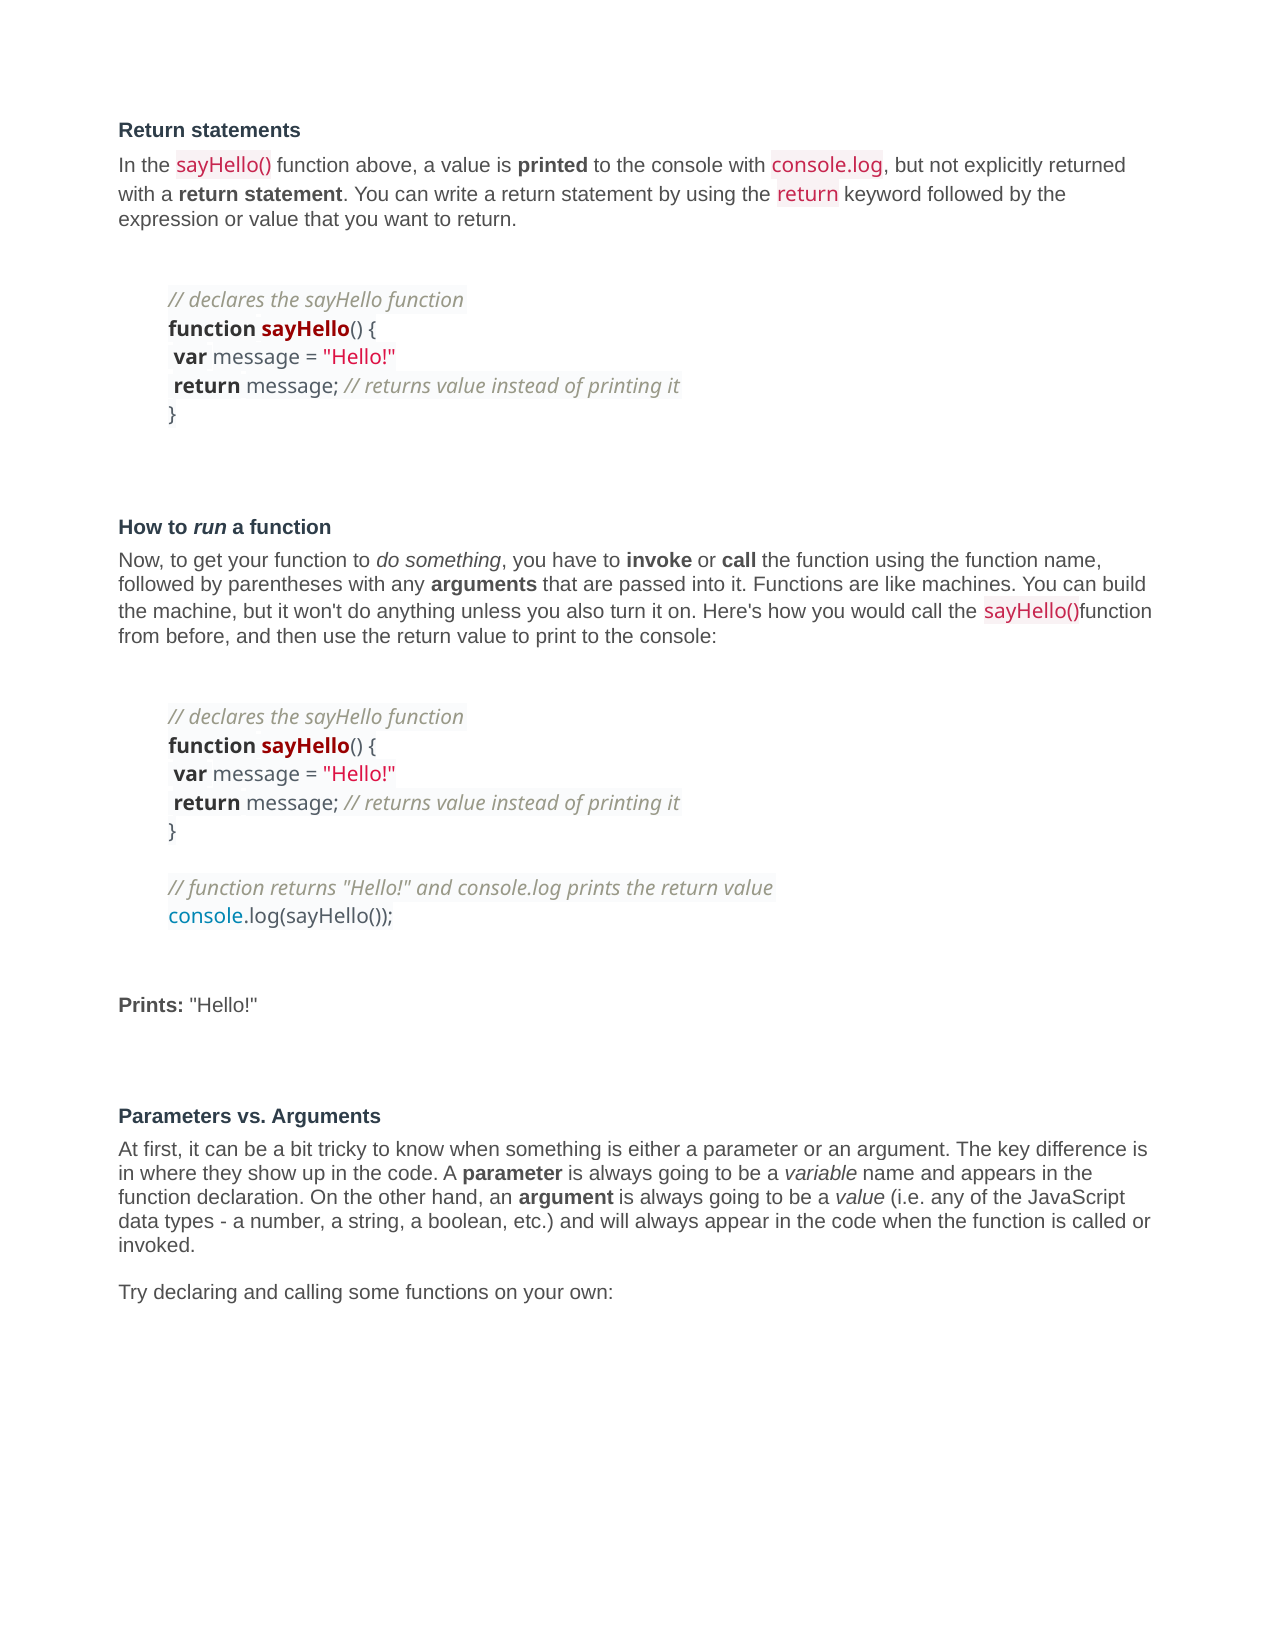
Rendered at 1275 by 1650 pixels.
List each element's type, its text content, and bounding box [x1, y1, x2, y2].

text In the sayHello() function above, a value is printed to the console with console.log, but not explicitly returned with a return statement. You can write a return statement by using the return keyword followed by the expression or value that you want to return. [118, 150, 1157, 231]
subtitle How to run a function [118, 515, 1157, 539]
text // declares the sayHello function function sayHello() { var message = "Hello!" return message; // returns value instead of printing it } // function returns "Hello!" and console.log prints the return value console.log(sayHello()); [168, 702, 1157, 930]
subtitle Return statements [118, 118, 1157, 142]
subtitle Parameters vs. Arguments [118, 1104, 1157, 1128]
text At first, it can be a bit tricky to know when something is either a parameter or an argument. The key difference is in where they show up in the code. A parameter is always going to be a variable name and appears in the function declaration. On the other hand, an argument is always going to be a value (i.e. any of the JavaScript data types - a number, a string, a boolean, etc.) and will always appear in the code when the function is called or invoked. [118, 1136, 1157, 1257]
text Now, to get your function to do something, you have to invoke or call the function using the function name, followed by parentheses with any arguments that are passed into it. Functions are like machines. You can build the machine, but it won't do anything unless you also turn it on. Here's how you would call the sayHello()function from before, and then use the return value to print to the console: [118, 548, 1157, 648]
text Try declaring and calling some functions on your own: [118, 1279, 1157, 1303]
text // declares the sayHello function function sayHello() { var message = "Hello!" return message; // returns value instead of printing it } [168, 285, 1157, 428]
text Prints: "Hello!" [118, 992, 1157, 1017]
